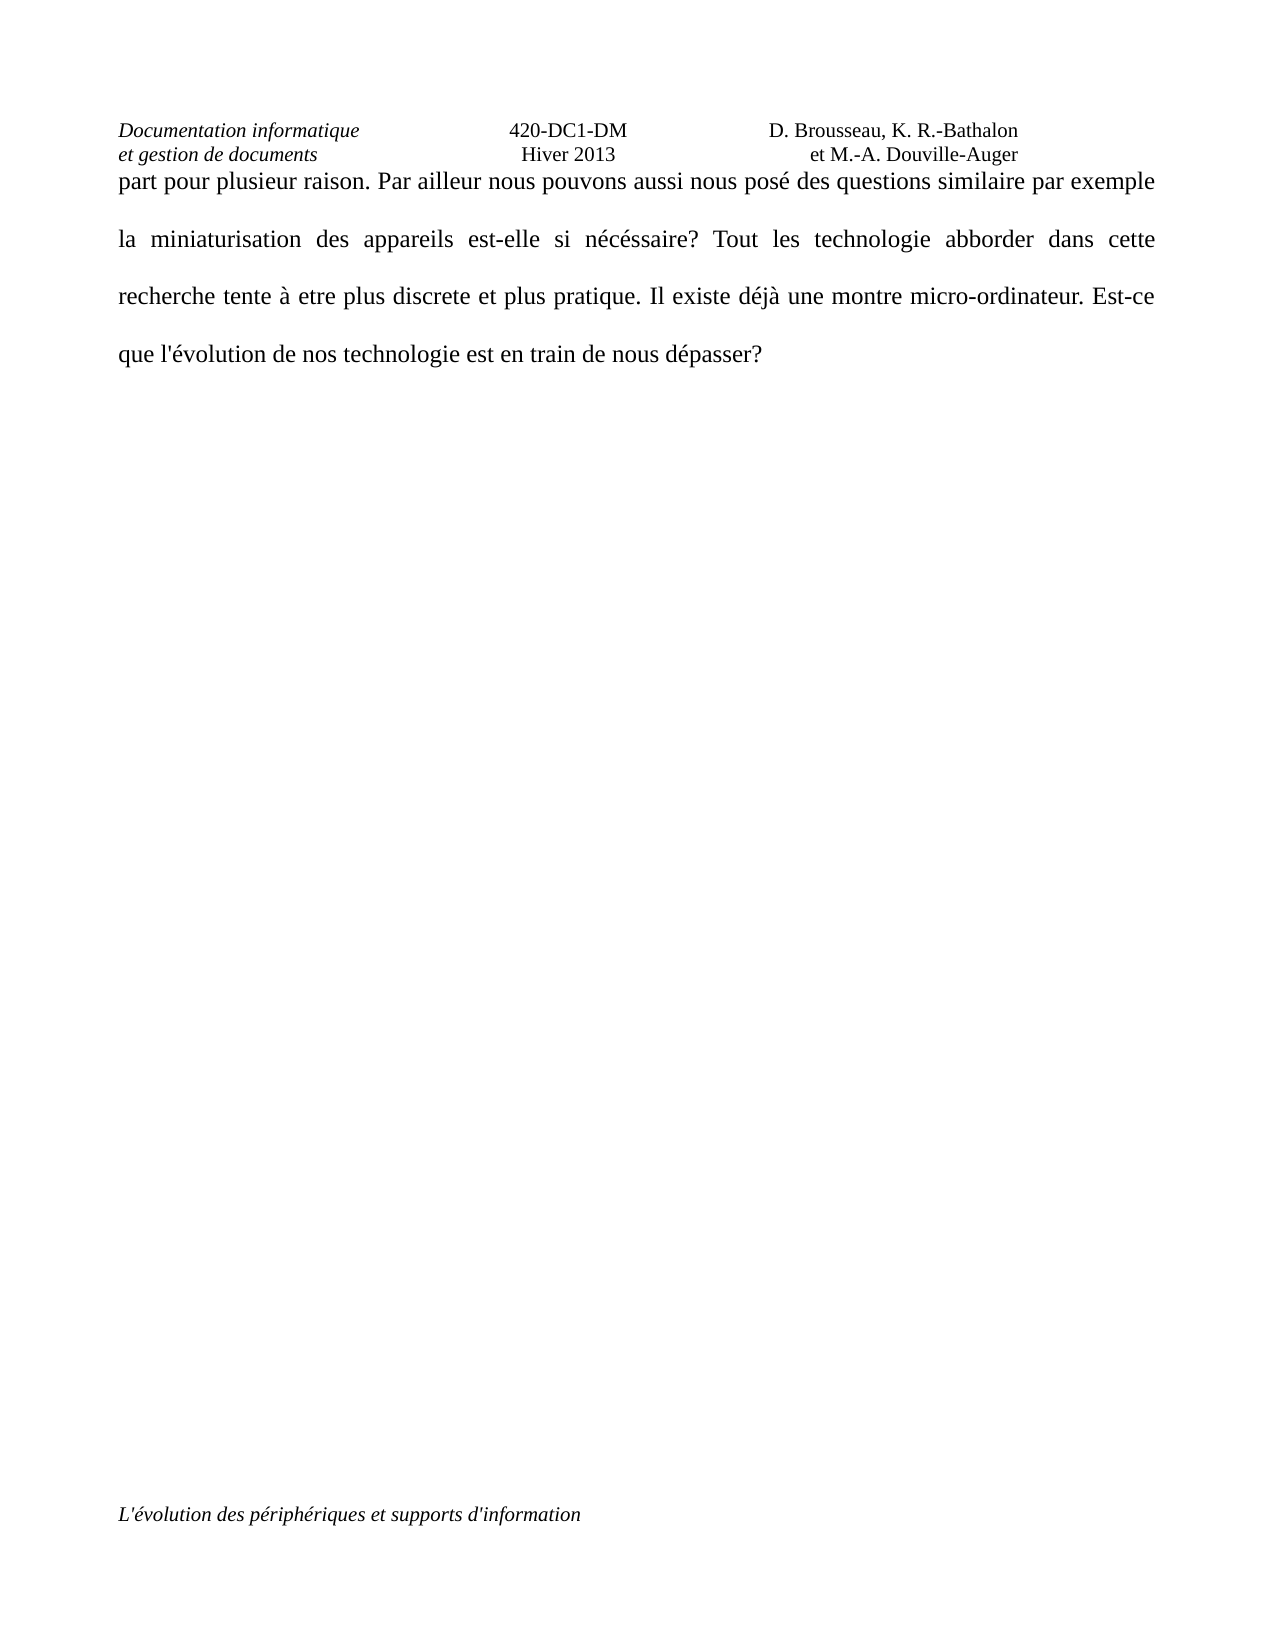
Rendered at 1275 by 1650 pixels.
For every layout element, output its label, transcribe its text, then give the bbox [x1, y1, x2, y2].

text part pour plusieur raison. Par ailleur nous pouvons aussi nous posé des questions similaire par exemple la miniaturisation des appareils est-elle si nécéssaire? Tout les technologie abborder dans cette recherche tente à etre plus discrete et plus pratique. Il existe déjà une montre micro-ordinateur. Est-ce que l'évolution de nos technologie est en train de nous dépasser? [118, 166, 1157, 367]
